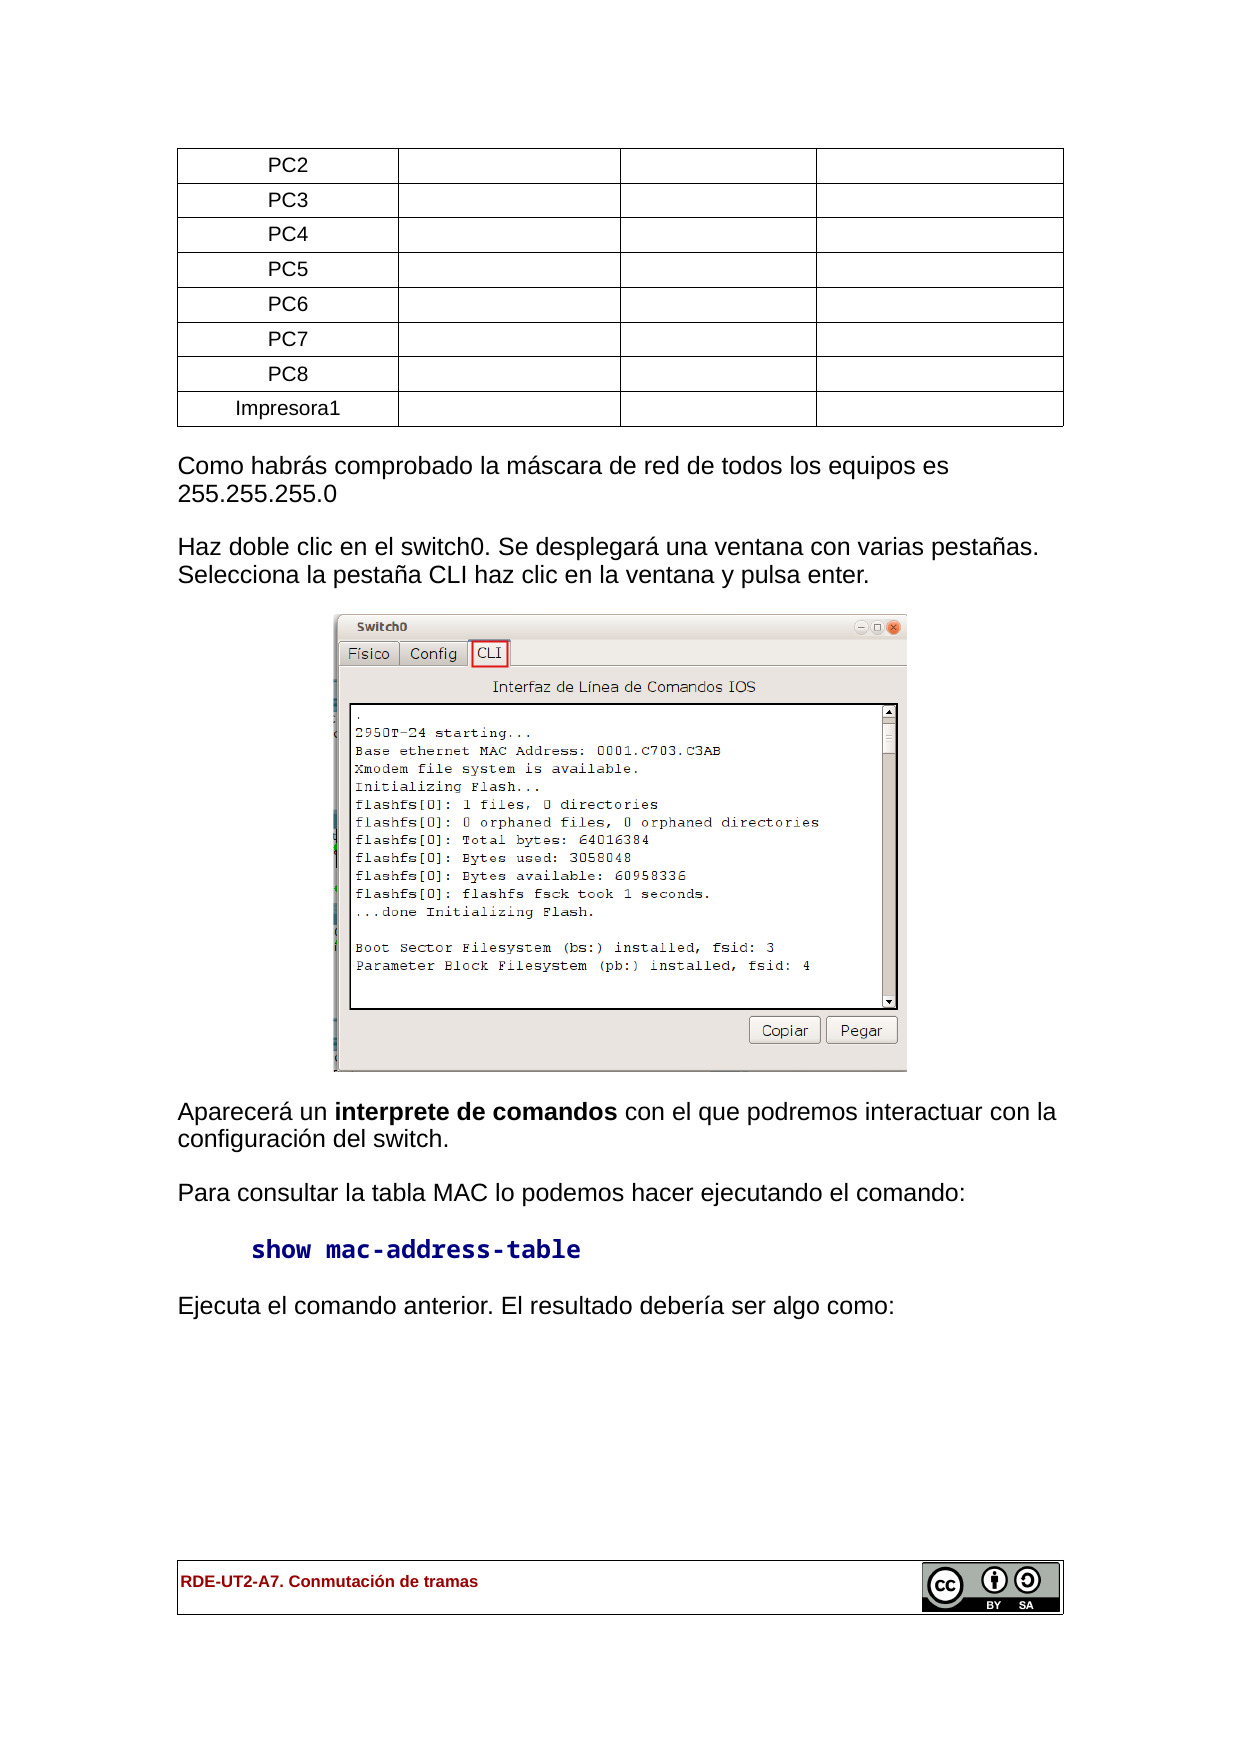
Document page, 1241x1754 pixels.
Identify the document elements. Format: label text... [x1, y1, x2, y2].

text Para consultar la tabla MAC lo podemos hacer ejecutando el comando: [177, 1179, 1063, 1207]
table_cell [817, 392, 1063, 426]
table_cell [621, 149, 816, 182]
table_cell [621, 253, 816, 287]
table_cell [817, 253, 1063, 287]
table_cell PC5 [178, 253, 398, 287]
text Haz doble clic en el switch0. Se desplegará una ventana con varias pestañas. Selecciona la pestaña CLI haz clic en la ventana y pulsa enter. [177, 533, 1063, 589]
text Ejecuta el comando anterior. El resultado debería ser algo como: [177, 1292, 1063, 1319]
table_cell [817, 218, 1063, 252]
picture [333, 614, 907, 1072]
table_cell [817, 323, 1063, 356]
table_cell PC6 [178, 288, 398, 322]
table_cell PC7 [178, 323, 398, 356]
table_cell [399, 357, 620, 391]
table_cell [399, 184, 620, 217]
table_cell [817, 357, 1063, 391]
table_cell [817, 184, 1063, 217]
table_cell [621, 357, 816, 391]
table_cell [621, 184, 816, 217]
table_cell Impresora1 [178, 392, 398, 426]
table_cell [399, 392, 620, 426]
table_cell [399, 323, 620, 356]
text Como habrás comprobado la máscara de red de todos los equipos es 255.255.255.0 [177, 452, 1063, 507]
picture [922, 1562, 1060, 1612]
table_cell [817, 149, 1063, 182]
text Aparecerá un interprete de comandos con el que podremos interactuar con la configuración del switch. [177, 1097, 1063, 1153]
table_cell [621, 218, 816, 252]
table_cell [621, 288, 816, 322]
table_cell [399, 288, 620, 322]
table_cell PC2 [178, 149, 398, 182]
table_cell [399, 149, 620, 182]
table_cell [621, 392, 816, 426]
table_cell [621, 323, 816, 356]
table_cell PC8 [178, 357, 398, 391]
table_cell [399, 253, 620, 287]
table_cell PC4 [178, 218, 398, 252]
table_cell [399, 218, 620, 252]
text show mac-address-table [177, 1232, 1063, 1266]
table_cell [817, 288, 1063, 322]
table_cell PC3 [178, 184, 398, 217]
